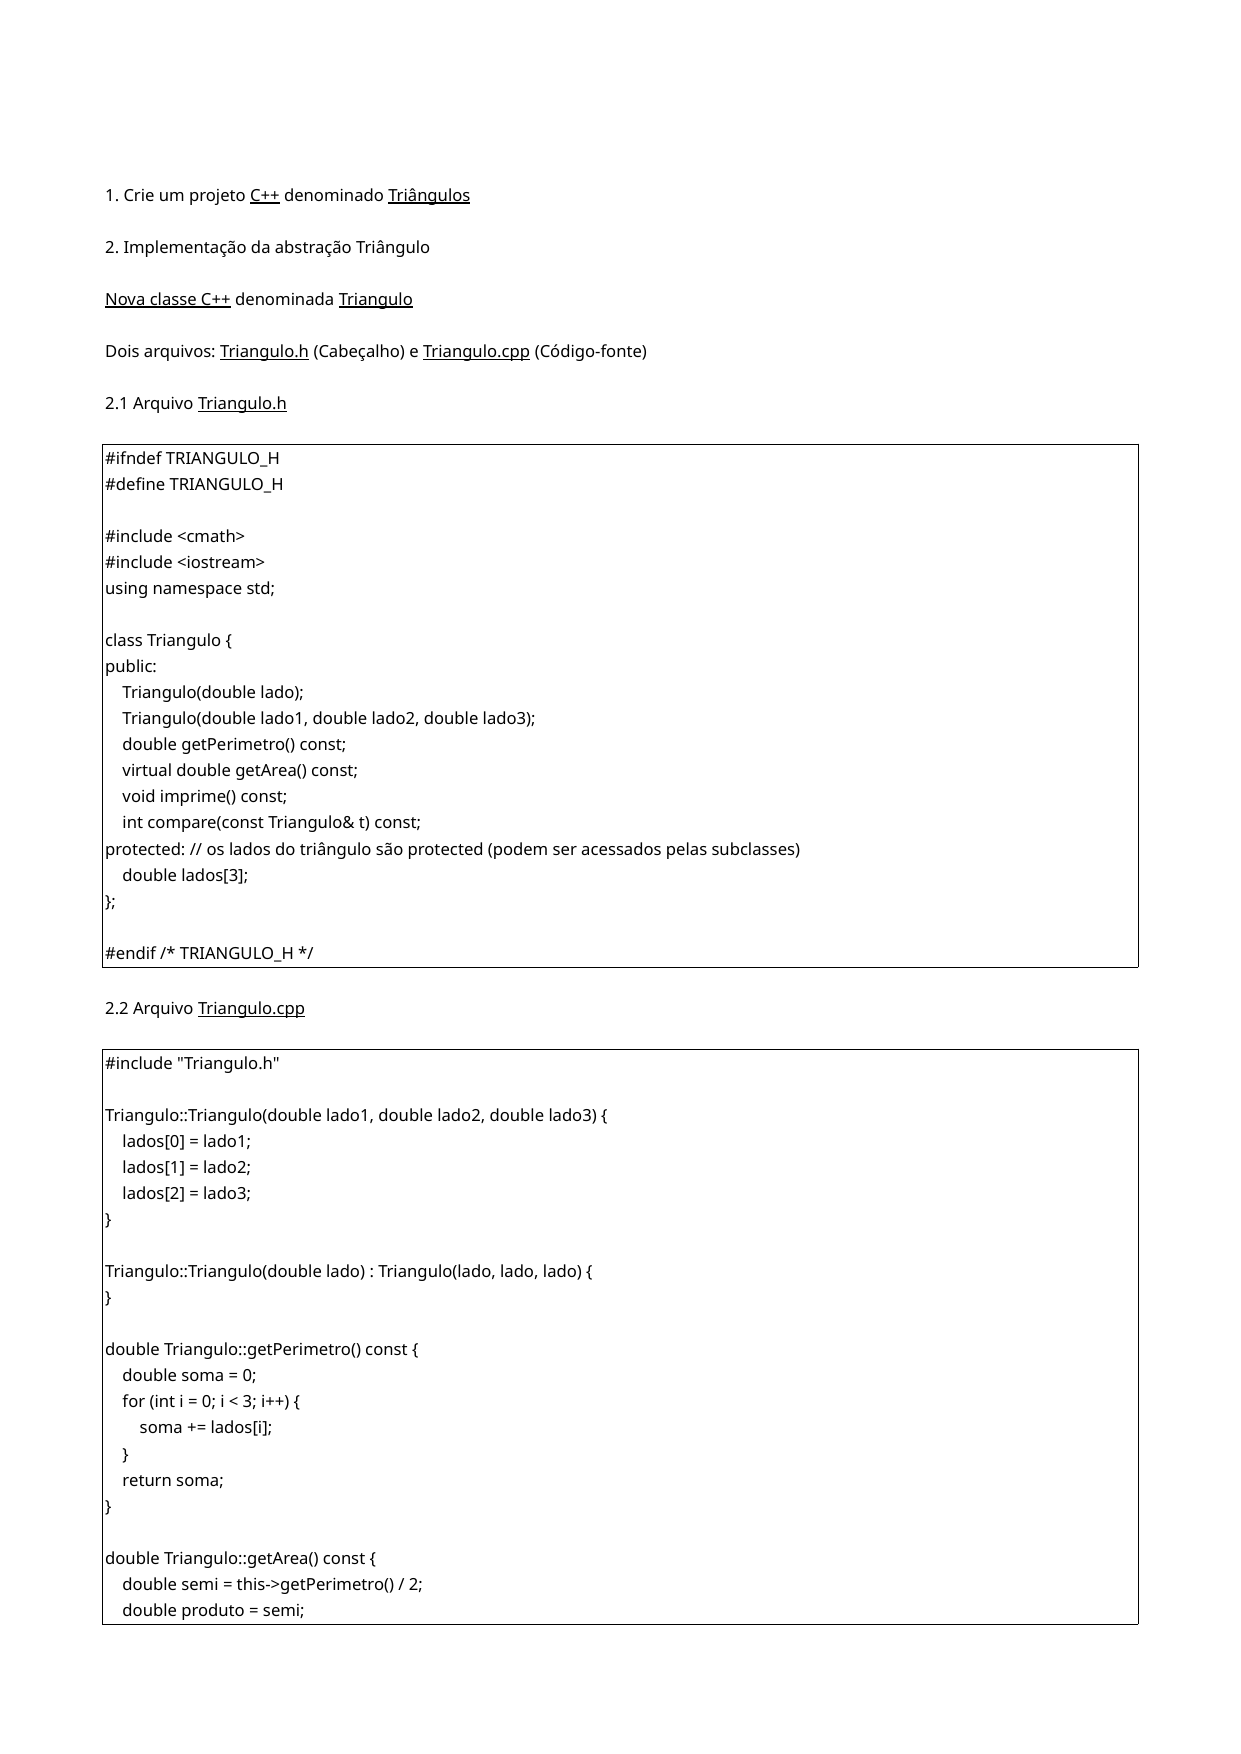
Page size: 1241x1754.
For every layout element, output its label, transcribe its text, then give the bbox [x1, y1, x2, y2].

text #define TRIANGULO_H [103, 469, 1138, 495]
text double lados[3]; [103, 860, 1138, 886]
text class Triangulo { [103, 626, 1138, 652]
text double semi = this->getPerimetro() / 2; [103, 1569, 1138, 1595]
text for (int i = 0; i < 3; i++) { [103, 1387, 1138, 1413]
text Triangulo(double lado1, double lado2, double lado3); [103, 704, 1138, 730]
text lados[1] = lado2; [103, 1153, 1138, 1178]
text void imprime() const; [103, 782, 1138, 808]
text 2.1 Arquivo Triangulo.h [105, 391, 1135, 414]
text Triangulo(double lado); [103, 678, 1138, 704]
text return soma; [103, 1465, 1138, 1491]
text }; [103, 886, 1138, 912]
text Triangulo::Triangulo(double lado1, double lado2, double lado3) { [103, 1101, 1138, 1126]
text double soma = 0; [103, 1361, 1138, 1387]
text 2.2 Arquivo Triangulo.cpp [105, 996, 1135, 1019]
text using namespace std; [103, 574, 1138, 599]
text protected: // os lados do triângulo são protected (podem ser acessados pelas subclasses) [103, 834, 1138, 860]
text virtual double getArea() const; [103, 756, 1138, 782]
text 2. Implementação da abstração Triângulo [105, 235, 1135, 258]
text } [103, 1283, 1138, 1309]
text double produto = semi; [103, 1595, 1138, 1624]
text double Triangulo::getArea() const { [103, 1543, 1138, 1569]
text #endif /* TRIANGULO_H */ [103, 938, 1138, 967]
text double Triangulo::getPerimetro() const { [103, 1335, 1138, 1361]
text lados[2] = lado3; [103, 1179, 1138, 1204]
text lados[0] = lado1; [103, 1127, 1138, 1152]
text double getPerimetro() const; [103, 730, 1138, 756]
text } [103, 1439, 1138, 1465]
text } [103, 1205, 1138, 1231]
text } [103, 1491, 1138, 1517]
text soma += lados[i]; [103, 1413, 1138, 1439]
text Dois arquivos: Triangulo.h (Cabeçalho) e Triangulo.cpp (Código-fonte) [105, 339, 1135, 362]
text Triangulo::Triangulo(double lado) : Triangulo(lado, lado, lado) { [103, 1257, 1138, 1283]
text #include <cmath> [103, 522, 1138, 547]
text 1. Crie um projeto C++ denominado Triângulos [105, 183, 1135, 206]
text #include "Triangulo.h" [103, 1050, 1138, 1074]
text public: [103, 652, 1138, 678]
text #ifndef TRIANGULO_H [103, 445, 1138, 469]
text int compare(const Triangulo& t) const; [103, 808, 1138, 834]
text #include <iostream> [103, 548, 1138, 573]
text Nova classe C++ denominada Triangulo [105, 261, 1135, 310]
